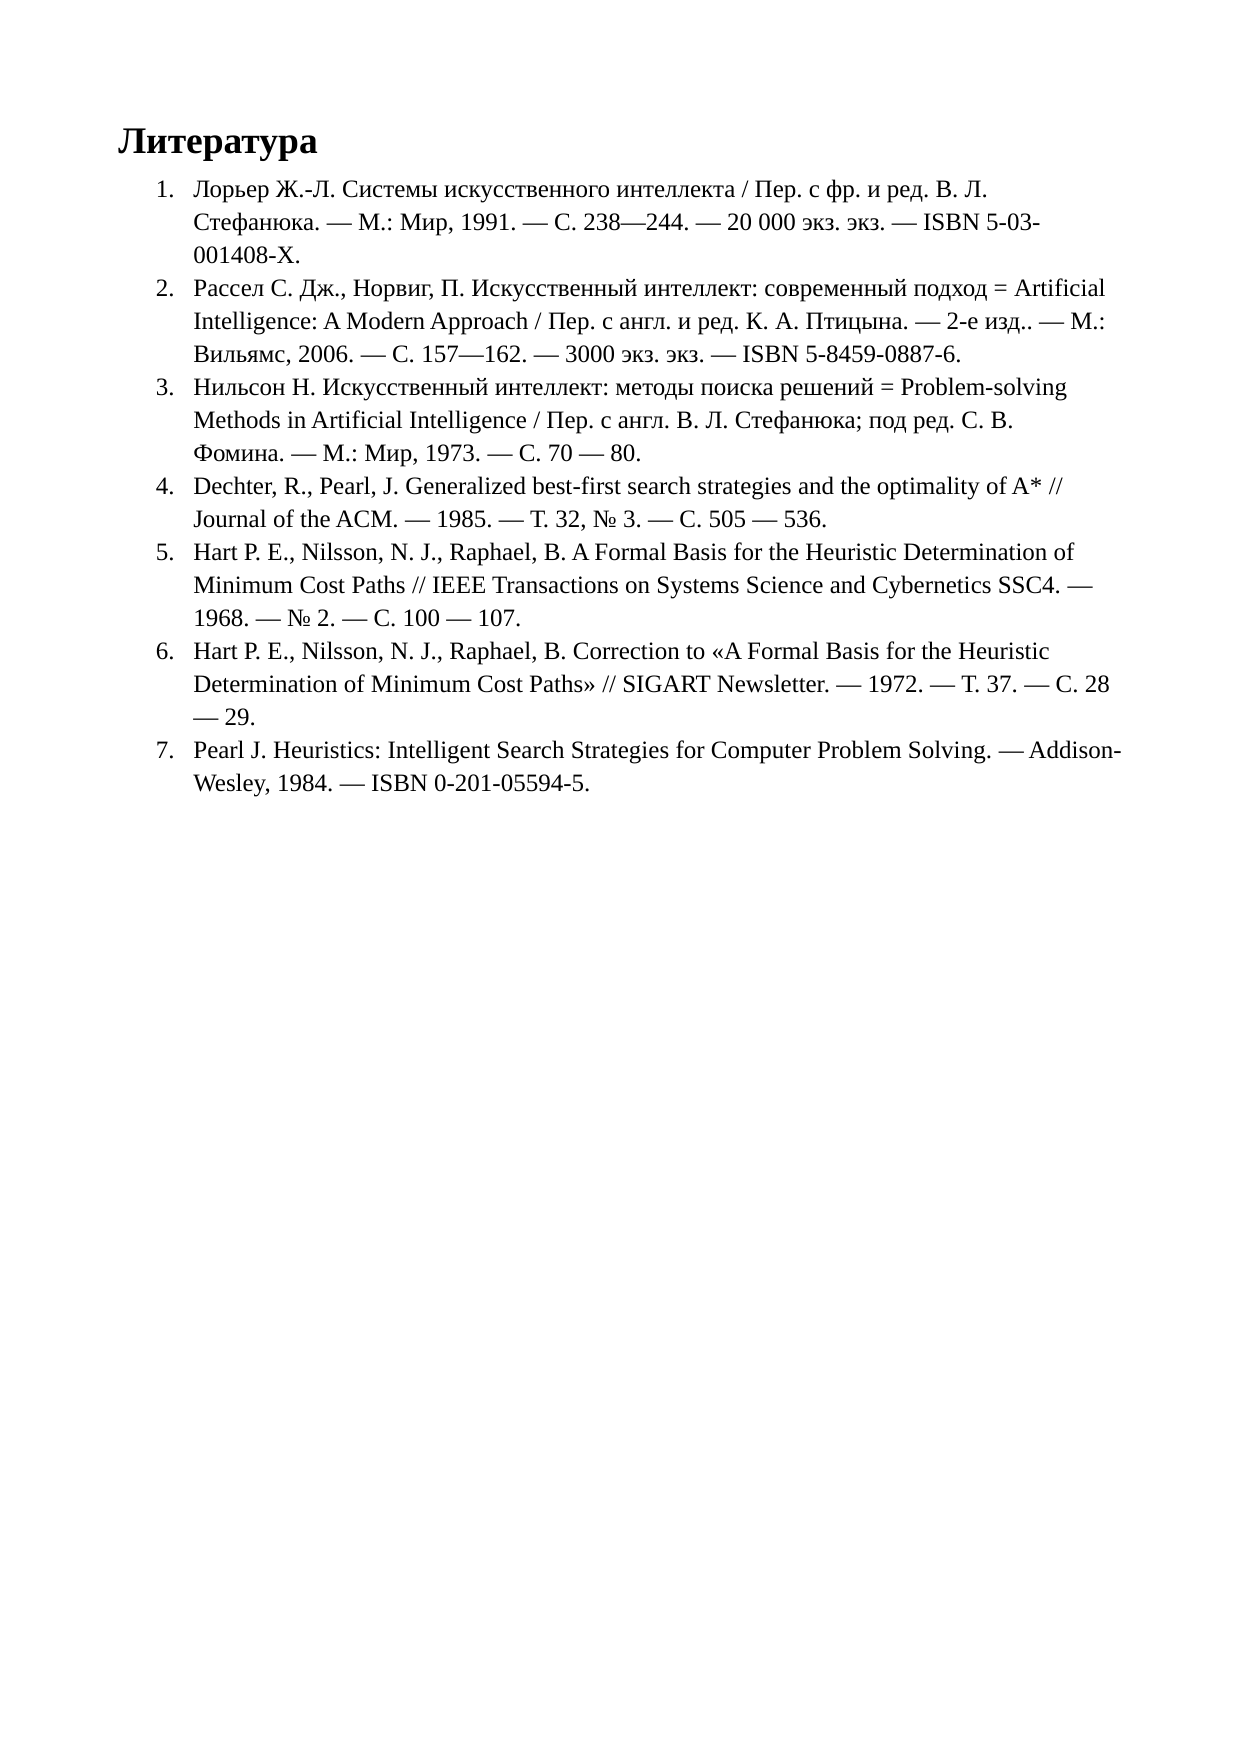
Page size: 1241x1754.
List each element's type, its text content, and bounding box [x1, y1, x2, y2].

list Hart P. E., Nilsson, N. J., Raphael, B. Correction to «A Formal Basis for the Heuristic Determination of Minimum Cost Paths» // SIGART Newsletter. — 1972. — Т. 37. — С. 28 — 29. [156, 636, 1122, 731]
subtitle Литература [118, 118, 1122, 161]
list Рассел С. Дж., Норвиг, П. Искусственный интеллект: современный подход = Artificial Intelligence: A Modern Approach / Пер. с англ. и ред. К. А. Птицына. — 2-е изд.. — М.: Вильямс, 2006. — С. 157—162. — 3000 экз. экз. — ISBN 5-8459-0887-6. [156, 273, 1122, 368]
list Dechter, R., Pearl, J. Generalized best-first search strategies and the optimality of A* // Journal of the ACM. — 1985. — Т. 32, № 3. — С. 505 — 536. [156, 471, 1122, 533]
list Pearl J. Heuristics: Intelligent Search Strategies for Computer Problem Solving. — Addison-Wesley, 1984. — ISBN 0-201-05594-5. [156, 735, 1122, 797]
list Hart P. E., Nilsson, N. J., Raphael, B. A Formal Basis for the Heuristic Determination of Minimum Cost Paths // IEEE Transactions on Systems Science and Cybernetics SSC4. — 1968. — № 2. — С. 100 — 107. [156, 537, 1122, 632]
list Лорьер Ж.-Л. Системы искусственного интеллекта / Пер. с фр. и ред. В. Л. Стефанюка. — М.: Мир, 1991. — С. 238—244. — 20 000 экз. экз. — ISBN 5-03-001408-X. [156, 174, 1122, 268]
list Нильсон Н. Искусственный интеллект: методы поиска решений = Problem-solving Methods in Artificial Intelligence / Пер. с англ. В. Л. Стефанюка; под ред. С. В. Фомина. — М.: Мир, 1973. — С. 70 — 80. [156, 372, 1122, 467]
